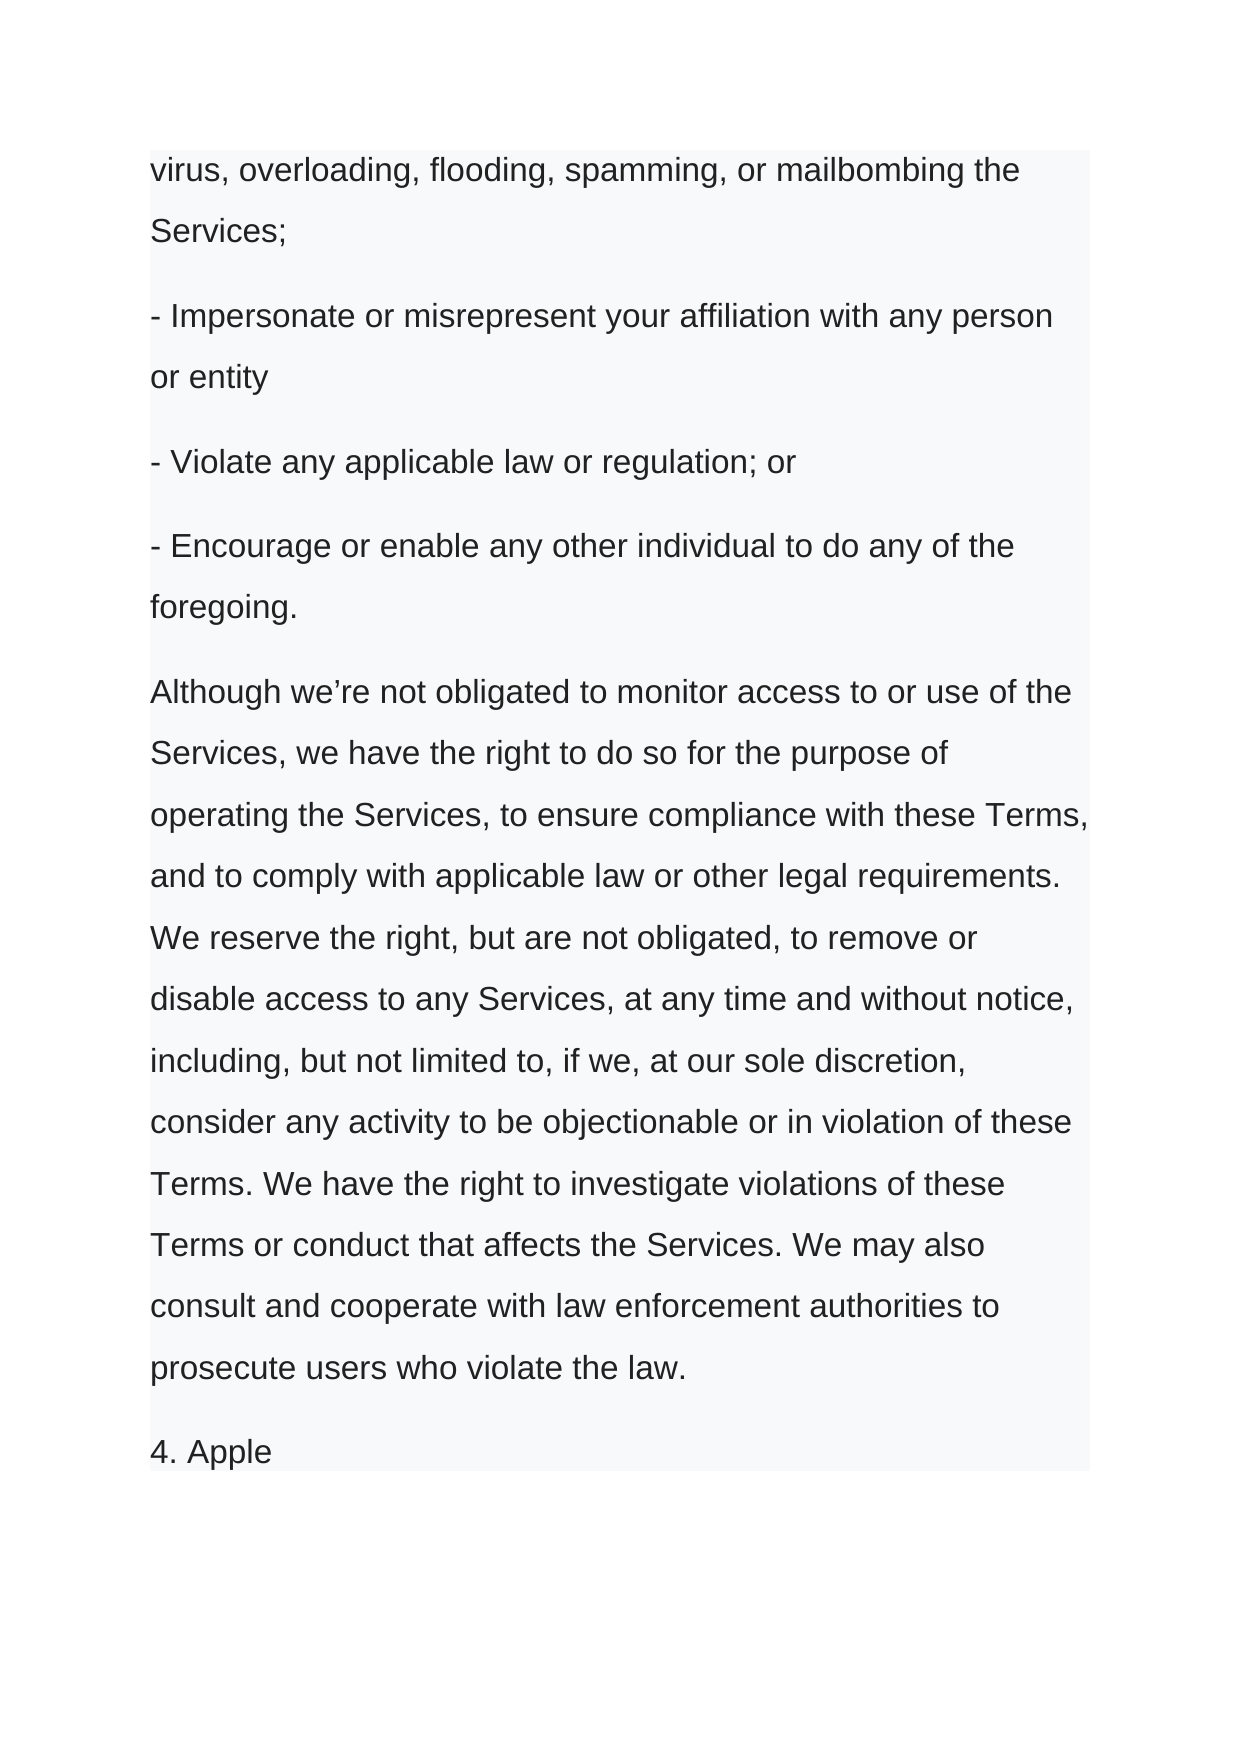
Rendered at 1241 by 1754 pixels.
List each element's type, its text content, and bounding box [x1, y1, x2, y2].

text - Encourage or enable any other individual to do any of the foregoing. [150, 526, 1090, 626]
text - Impersonate or misrepresent your affiliation with any person or entity [150, 296, 1090, 396]
text - Violate any applicable law or regulation; or [150, 442, 1090, 480]
text Although we’re not obligated to monitor access to or use of the Services, we have the right to do so for the purpose of operating the Services, to ensure compliance with these Terms, and to comply with applicable law or other legal requirements. We reserve the right, but are not obligated, to remove or disable access to any Services, at any time and without notice, including, but not limited to, if we, at our sole discretion, consider any activity to be objectionable or in violation of these Terms. We have the right to investigate violations of these Terms or conduct that affects the Services. We may also consult and cooperate with law enforcement authorities to prosecute users who violate the law. [150, 672, 1090, 1386]
text virus, overloading, flooding, spamming, or mailbombing the Services; [150, 150, 1090, 250]
text 4. Apple [150, 1432, 1090, 1471]
